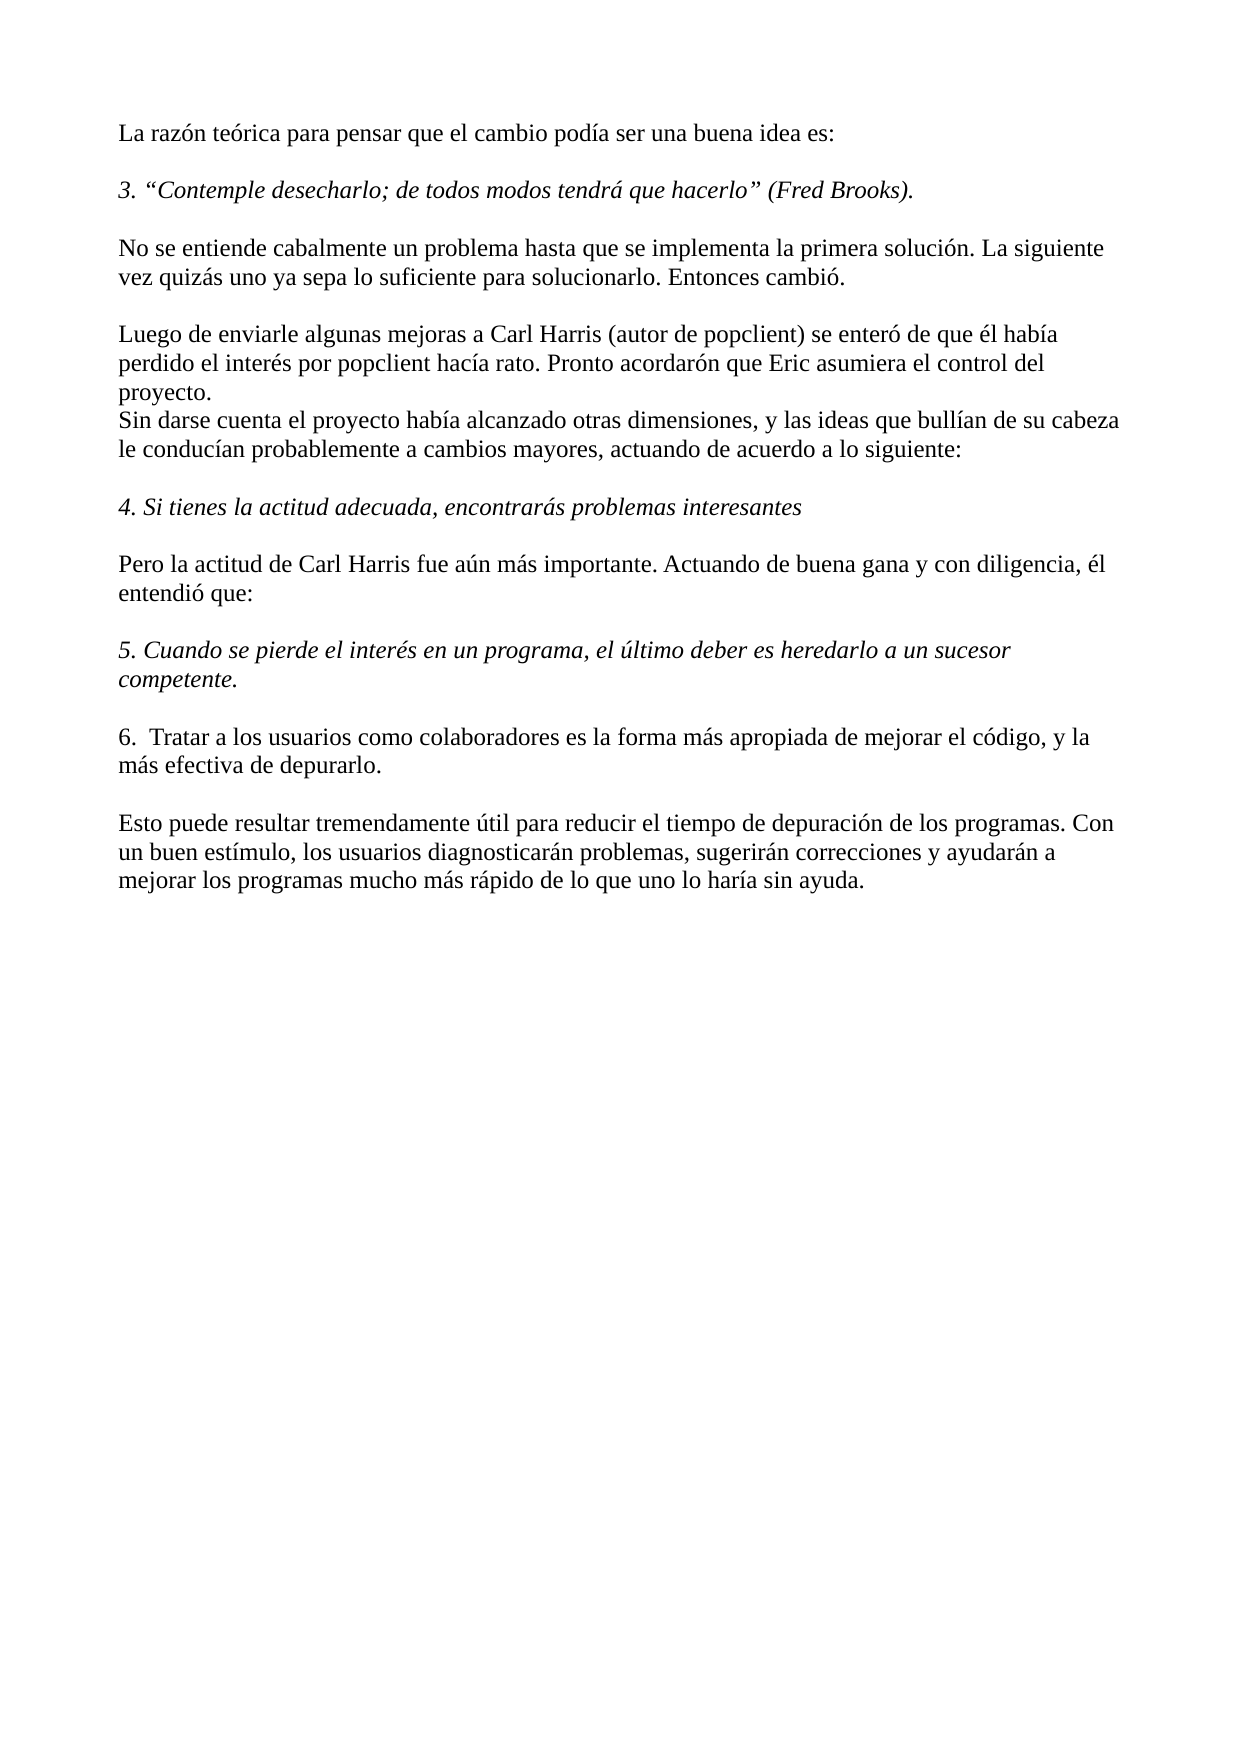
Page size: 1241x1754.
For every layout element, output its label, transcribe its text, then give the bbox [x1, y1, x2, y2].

text 4. Si tienes la actitud adecuada, encontrarás problemas interesantes [118, 492, 1122, 521]
text Pero la actitud de Carl Harris fue aún más importante. Actuando de buena gana y con diligencia, él entendió que: [118, 549, 1122, 607]
text 6. Tratar a los usuarios como colaboradores es la forma más apropiada de mejorar el código, y la más efectiva de depurarlo. [118, 722, 1122, 779]
text Sin darse cuenta el proyecto había alcanzado otras dimensiones, y las ideas que bullían de su cabeza le conducían probablemente a cambios mayores, actuando de acuerdo a lo siguiente: [118, 406, 1122, 463]
text No se entiende cabalmente un problema hasta que se implementa la primera solución. La siguiente vez quizás uno ya sepa lo suficiente para solucionarlo. Entonces cambió. [118, 233, 1122, 291]
text La razón teórica para pensar que el cambio podía ser una buena idea es: [118, 118, 1122, 147]
text Esto puede resultar tremendamente útil para reducir el tiempo de depuración de los programas. Con un buen estímulo, los usuarios diagnosticarán problemas, sugerirán correcciones y ayudarán a mejorar los programas mucho más rápido de lo que uno lo haría sin ayuda. [118, 808, 1122, 894]
text 5. Cuando se pierde el interés en un programa, el último deber es heredarlo a un sucesor competente. [118, 636, 1122, 693]
text Luego de enviarle algunas mejoras a Carl Harris (autor de popclient) se enteró de que él había perdido el interés por popclient hacía rato. Pronto acordarón que Eric asumiera el control del proyecto. [118, 319, 1122, 406]
text 3. “Contemple desecharlo; de todos modos tendrá que hacerlo” (Fred Brooks). [118, 176, 1122, 204]
